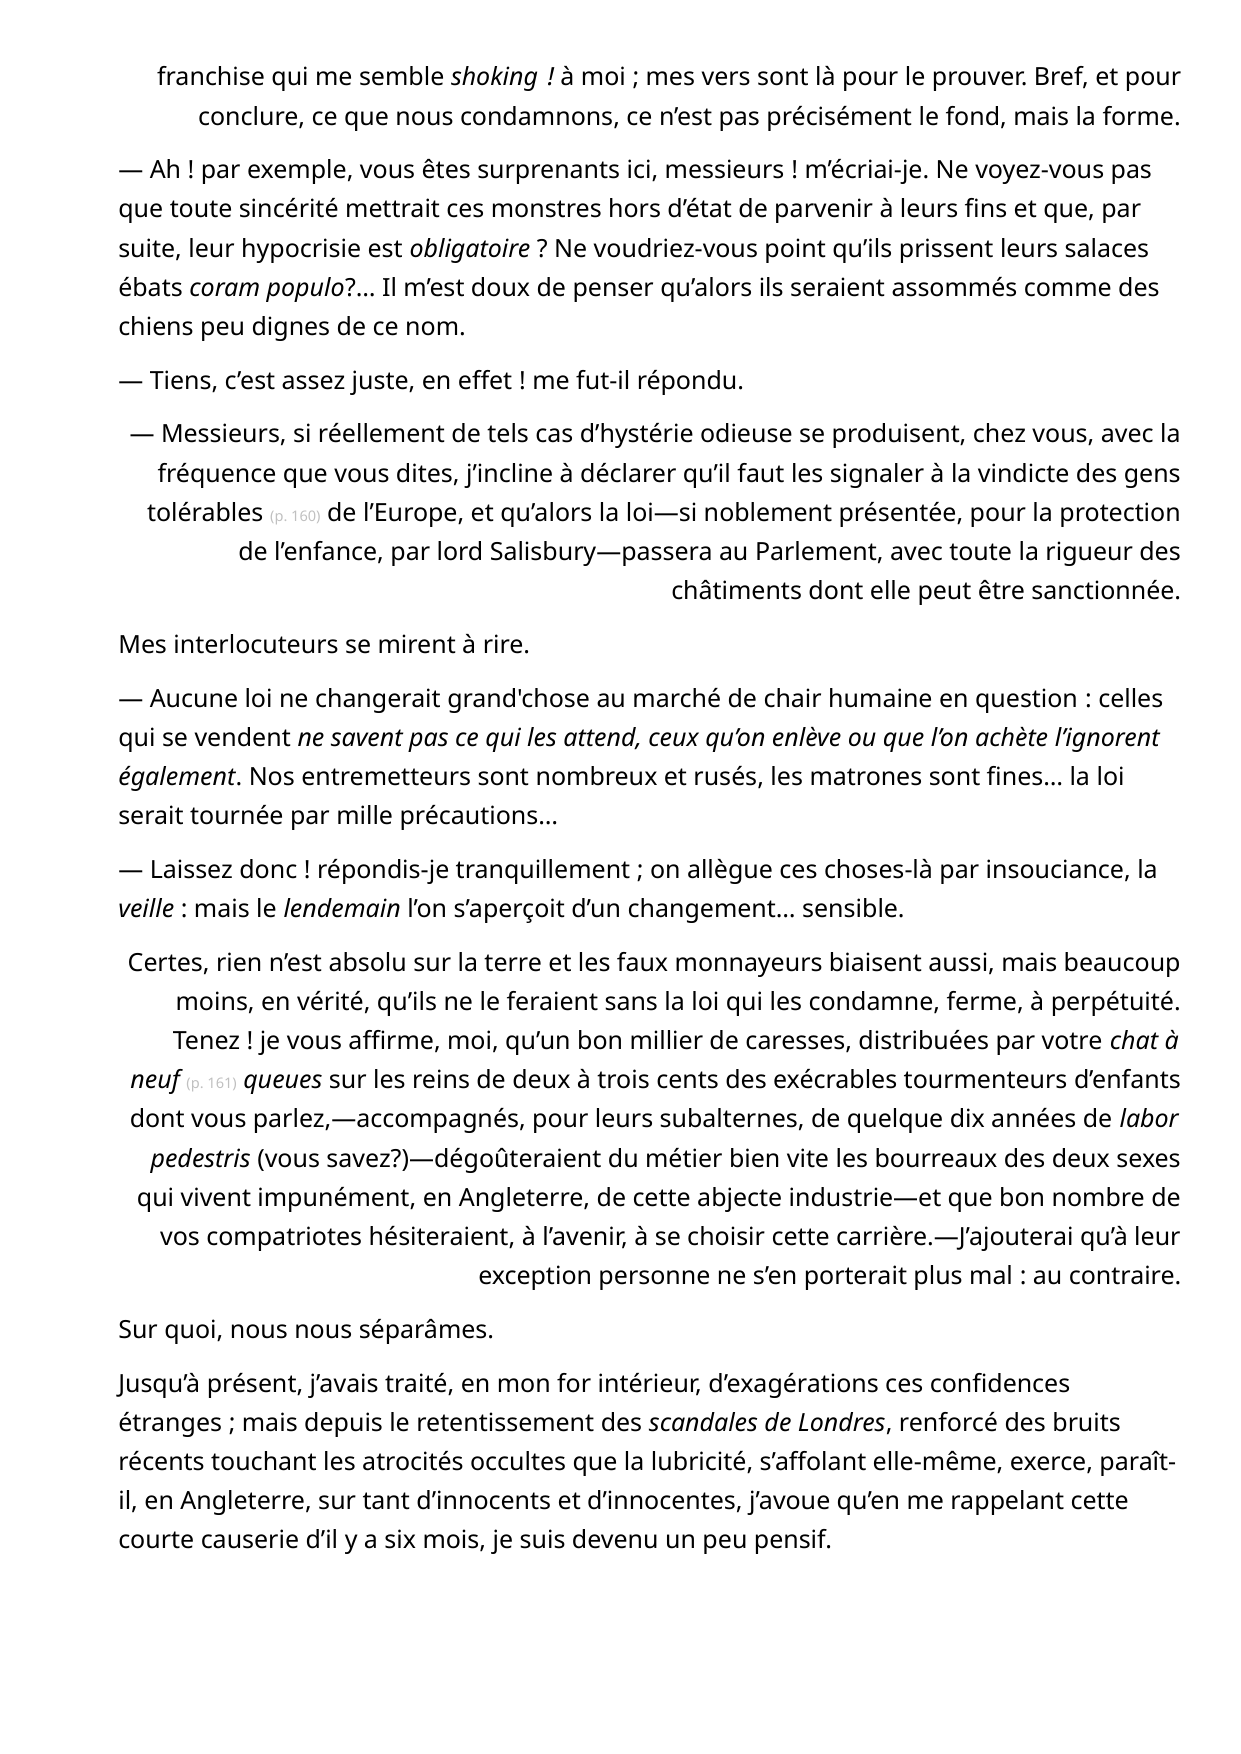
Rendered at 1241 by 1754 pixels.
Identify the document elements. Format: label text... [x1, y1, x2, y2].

text Sur quoi, nous nous séparâmes. [118, 1312, 1181, 1346]
text Mes interlocuteurs se mirent à rire. [118, 627, 1181, 661]
text — Messieurs, si réellement de tels cas d’hystérie odieuse se produisent, chez vous, avec la fréquence que vous dites, j’incline à déclarer qu’il faut les signaler à la vindicte des gens tolérables (p. 160) de l’Europe, et qu’alors la loi—si noblement présentée, pour la protection de l’enfance, par lord Salisbury—passera au Parlement, avec toute la rigueur des châtiments dont elle peut être sanctionnée. [118, 416, 1181, 607]
text — Ah ! par exemple, vous êtes surprenants ici, messieurs ! m’écriai-je. Ne voyez-vous pas que toute sincérité mettrait ces monstres hors d’état de parvenir à leurs fins et que, par suite, leur hypocrisie est obligatoire ? Ne voudriez-vous point qu’ils prissent leurs salaces ébats coram populo?… Il m’est doux de penser qu’alors ils seraient assommés comme des chiens peu dignes de ce nom. [118, 152, 1181, 343]
text — Tiens, c’est assez juste, en effet ! me fut-il répondu. [118, 362, 1181, 396]
text Jusqu’à présent, j’avais traité, en mon for intérieur, d’exagérations ces confidences étranges ; mais depuis le retentissement des scandales de Londres, renforcé des bruits récents touchant les atrocités occultes que la lubricité, s’affolant elle-même, exerce, paraît-il, en Angleterre, sur tant d’innocents et d’innocentes, j’avoue qu’en me rappelant cette courte causerie d’il y a six mois, je suis devenu un peu pensif. [118, 1365, 1181, 1556]
text — Aucune loi ne changerait grand'chose au marché de chair humaine en question : celles qui se vendent ne savent pas ce qui les attend, ceux qu’on enlève ou que l’on achète l’ignorent également. Nos entremetteurs sont nombreux et rusés, les matrones sont fines… la loi serait tournée par mille précautions… [118, 680, 1181, 832]
text franchise qui me semble shoking ! à moi ; mes vers sont là pour le prouver. Bref, et pour conclure, ce que nous condamnons, ce n’est pas précisément le fond, mais la forme. [118, 59, 1181, 132]
text — Laissez donc ! répondis-je tranquillement ; on allègue ces choses-là par insouciance, la veille : mais le lendemain l’on s’aperçoit d’un changement… sensible. [118, 852, 1181, 925]
text Certes, rien n’est absolu sur la terre et les faux monnayeurs biaisent aussi, mais beaucoup moins, en vérité, qu’ils ne le feraient sans la loi qui les condamne, ferme, à perpétuité. Tenez ! je vous affirme, moi, qu’un bon millier de caresses, distribuées par votre chat à neuf (p. 161) queues sur les reins de deux à trois cents des exécrables tourmenteurs d’enfants dont vous parlez,—accompagnés, pour leurs subalternes, de quelque dix années de labor pedestris (vous savez?)—dégoûteraient du métier bien vite les bourreaux des deux sexes qui vivent impunément, en Angleterre, de cette abjecte industrie—et que bon nombre de vos compatriotes hésiteraient, à l’avenir, à se choisir cette carrière.—J’ajouterai qu’à leur exception personne ne s’en porterait plus mal : au contraire. [118, 944, 1181, 1292]
